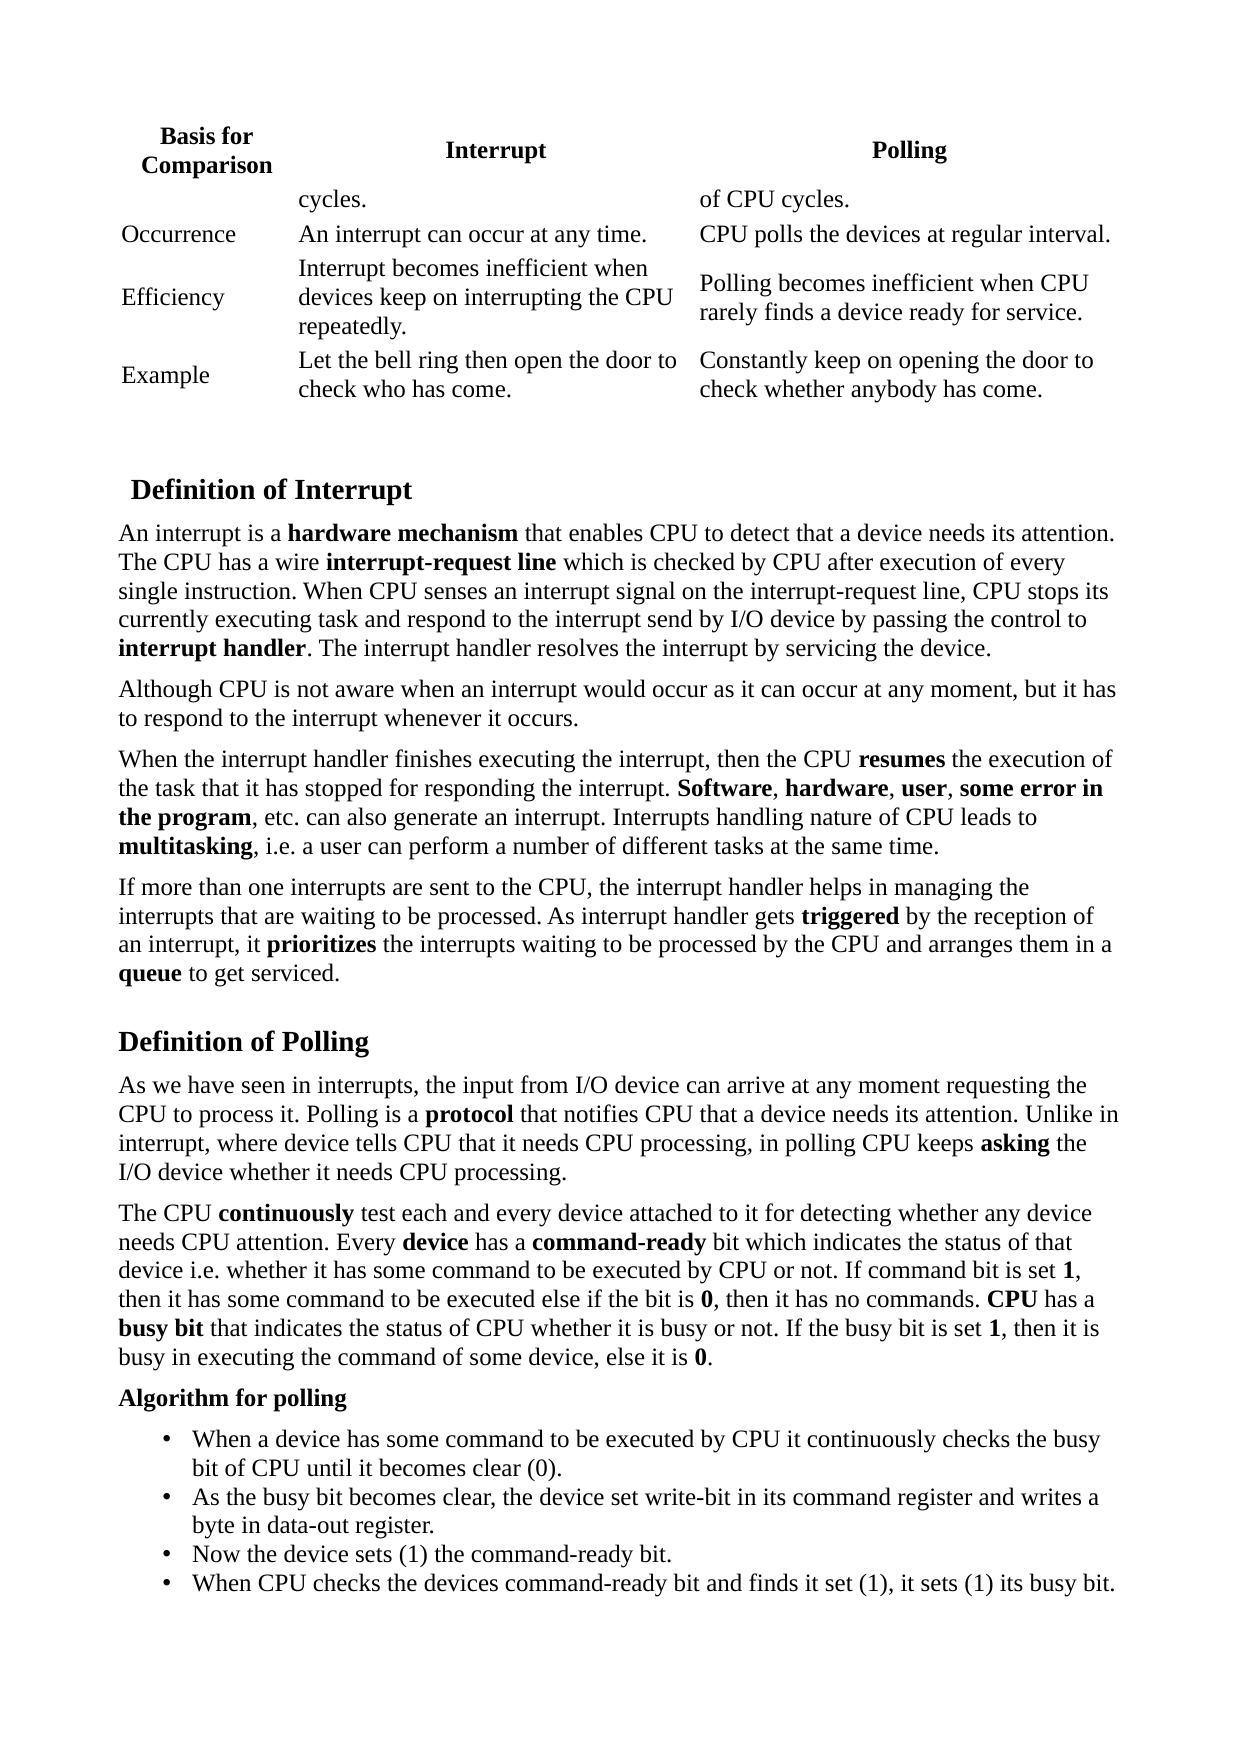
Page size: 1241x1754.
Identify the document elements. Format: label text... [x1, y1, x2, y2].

table_cell Occurrence [118, 216, 295, 251]
text Although CPU is not aware when an interrupt would occur as it can occur at any moment, but it has to respond to the interrupt whenever it occurs. [118, 674, 1122, 732]
table_cell cycles. [295, 181, 696, 216]
table_cell of CPU cycles. [696, 181, 1122, 216]
table_cell Constantly keep on opening the door to check whether anybody has come. [696, 343, 1122, 406]
table_cell Polling becomes inefficient when CPU rarely finds a device ready for service. [696, 251, 1122, 343]
table_cell Interrupt becomes inefficient when devices keep on interrupting the CPU repeatedly. [295, 251, 696, 343]
table_cell CPU polls the devices at regular interval. [696, 216, 1122, 251]
list Now the device sets (1) the command-ready bit. [162, 1539, 1122, 1568]
list As the busy bit becomes clear, the device set write-bit in its command register and writes a byte in data-out register. [162, 1482, 1122, 1539]
text An interrupt is a hardware mechanism that enables CPU to detect that a device needs its attention. The CPU has a wire interrupt-request line which is checked by CPU after execution of every single instruction. When CPU senses an interrupt signal on the interrupt-request line, CPU stops its currently executing task and respond to the interrupt send by I/O device by passing the control to interrupt handler. The interrupt handler resolves the interrupt by servicing the device. [118, 518, 1122, 662]
table_cell An interrupt can occur at any time. [295, 216, 696, 251]
text When the interrupt handler finishes executing the interrupt, then the CPU resumes the execution of the task that it has stopped for responding the interrupt. Software, hardware, user, some error in the program, etc. can also generate an interrupt. Interrupts handling nature of CPU leads to multitasking, i.e. a user can perform a number of different tasks at the same time. [118, 744, 1122, 859]
table_header Polling [696, 118, 1122, 181]
text Algorithm for polling [118, 1383, 1122, 1412]
list When CPU checks the devices command-ready bit and finds it set (1), it sets (1) its busy bit. [162, 1568, 1122, 1597]
table_header Basis for Comparison [118, 118, 295, 181]
text As we have seen in interrupts, the input from I/O device can arrive at any moment requesting the CPU to process it. Polling is a protocol that notifies CPU that a device needs its attention. Unlike in interrupt, where device tells CPU that it needs CPU processing, in polling CPU keeps asking the I/O device whether it needs CPU processing. [118, 1071, 1122, 1186]
text The CPU continuously test each and every device attached to it for detecting whether any device needs CPU attention. Every device has a command-ready bit which indicates the status of that device i.e. whether it has some command to be executed by CPU or not. If command bit is set 1, then it has some command to be executed else if the bit is 0, then it has no commands. CPU has a busy bit that indicates the status of CPU whether it is busy or not. If the busy bit is set 1, then it is busy in executing the command of some device, else it is 0. [118, 1198, 1122, 1371]
list When a device has some command to be executed by CPU it continuously checks the busy bit of CPU until it becomes clear (0). [162, 1424, 1122, 1482]
text If more than one interrupts are sent to the CPU, the interrupt handler helps in managing the interrupts that are waiting to be processed. As interrupt handler gets triggered by the reception of an interrupt, it prioritizes the interrupts waiting to be processed by the CPU and arranges them in a queue to get serviced. [118, 872, 1122, 987]
table_cell Example [118, 343, 295, 406]
table_cell Efficiency [118, 251, 295, 343]
subtitle Definition of Polling [118, 1024, 1122, 1058]
table_header Interrupt [295, 118, 696, 181]
table_cell [118, 181, 295, 216]
subtitle Definition of Interrupt [131, 472, 1109, 506]
table_cell Let the bell ring then open the door to check who has come. [295, 343, 696, 406]
